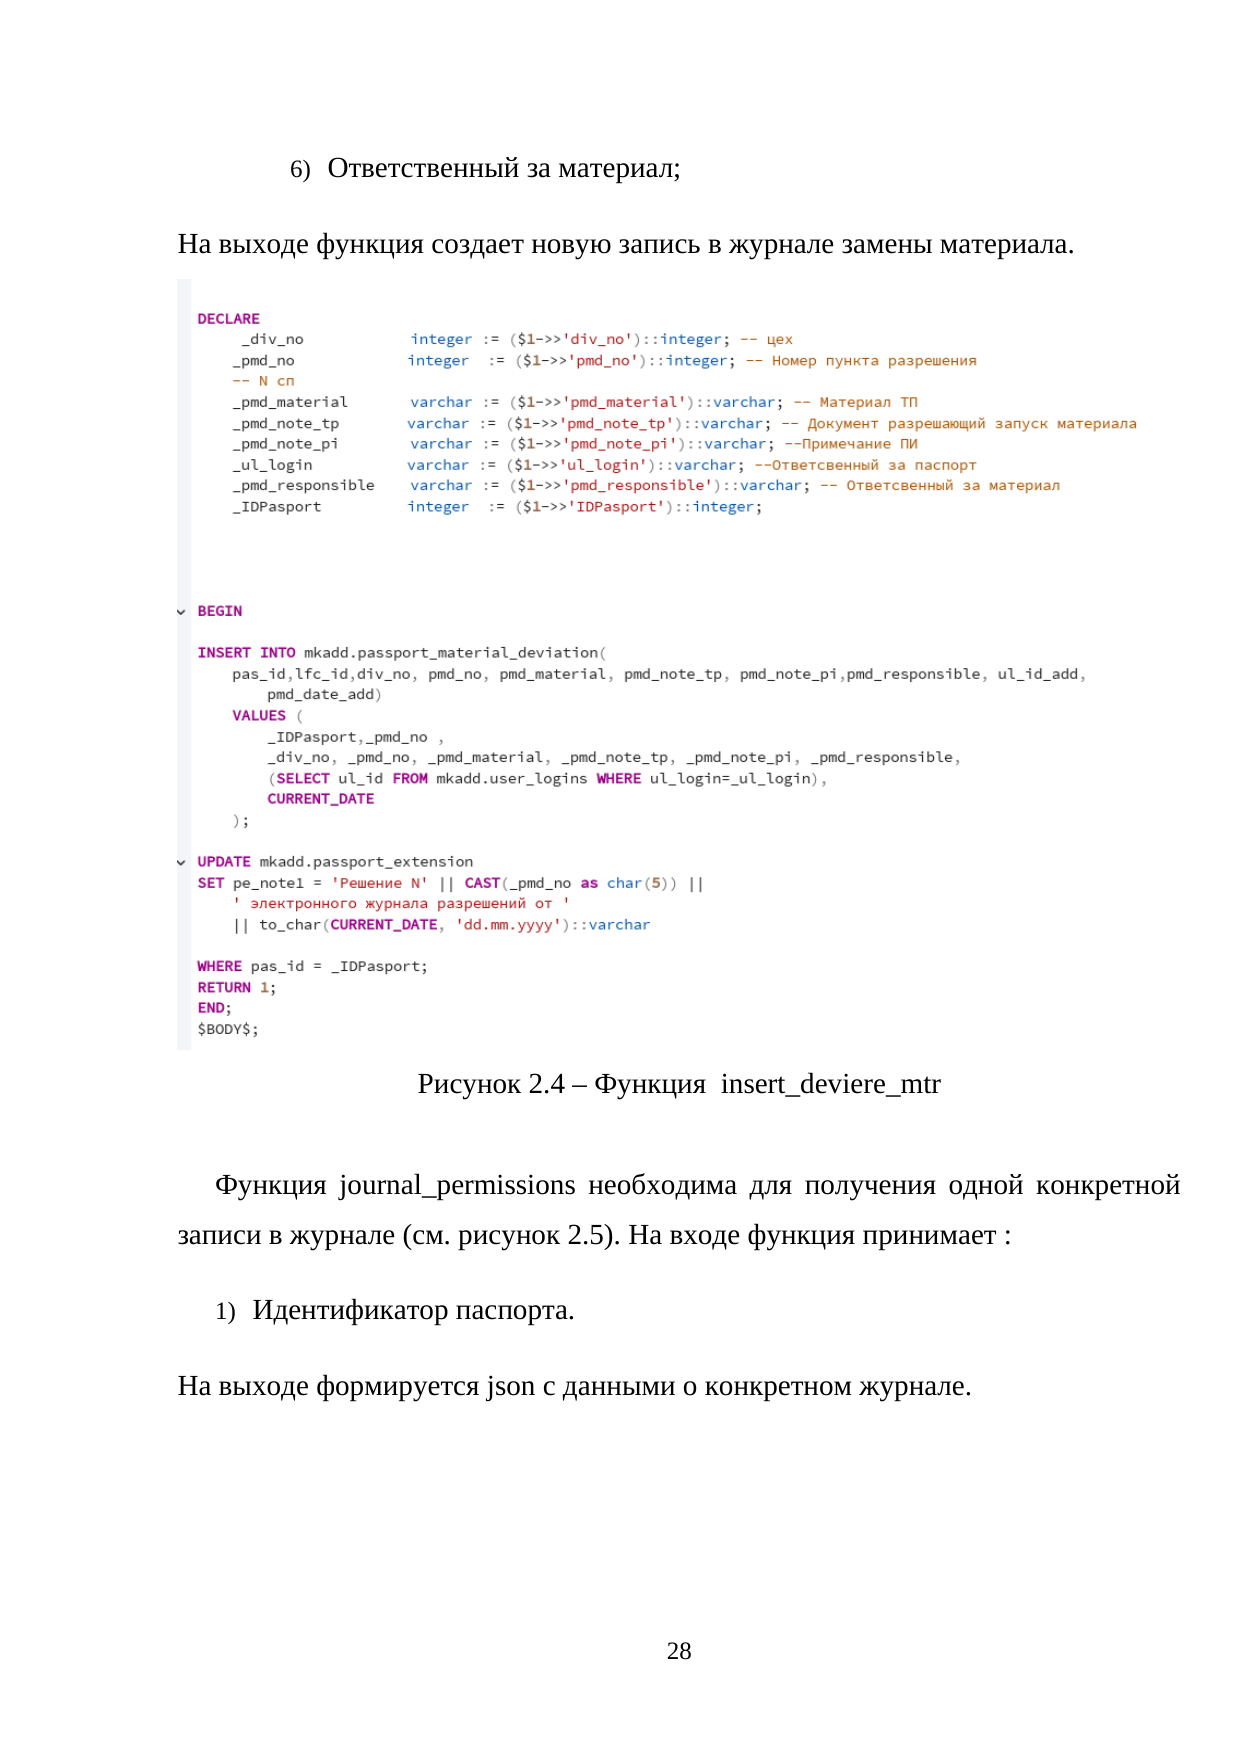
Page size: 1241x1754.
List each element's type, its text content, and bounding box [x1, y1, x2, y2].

picture [177, 279, 1240, 1050]
text Функция journal_permissions необходима для получения одной конкретной записи в журнале (см. рисунок 2.5). На входе функция принимает : [177, 1167, 1181, 1251]
list Ответственный за материал; [290, 151, 1181, 184]
text Рисунок 2.4 – Функция insert_deviere_mtr [177, 1050, 1181, 1100]
list Идентификатор паспорта. [215, 1292, 1181, 1326]
text На выходе формируется json с данными о конкретном журнале. [177, 1368, 1181, 1401]
text На выходе функция создает новую запись в журнале замены материала. [177, 226, 1181, 259]
